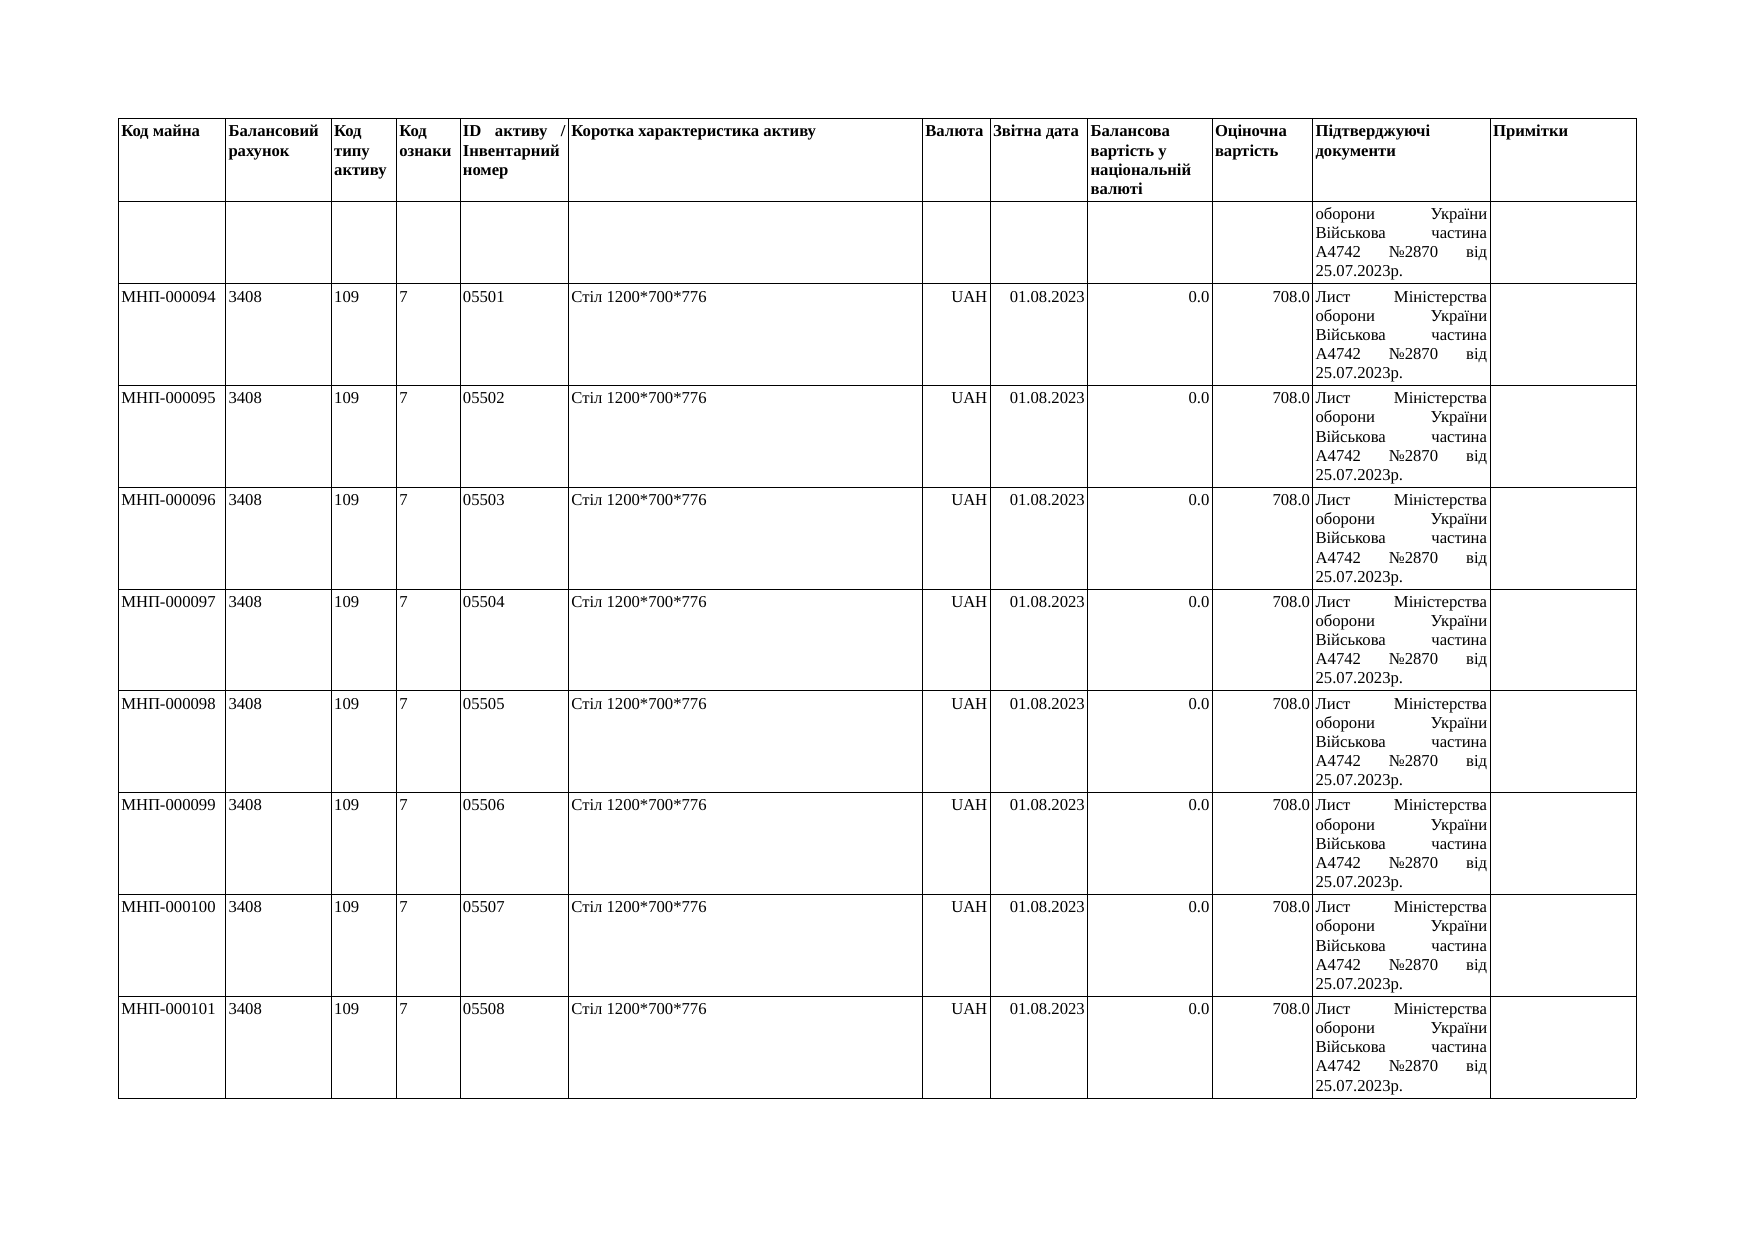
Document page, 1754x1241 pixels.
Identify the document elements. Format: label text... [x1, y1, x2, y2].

table_cell 7 [397, 284, 460, 385]
table_cell UAH [923, 386, 990, 487]
table_header Код типу активу [332, 119, 396, 201]
table_cell Стіл 1200*700*776 [569, 793, 922, 894]
table_cell [119, 202, 225, 283]
table_cell 0.0 [1088, 590, 1212, 690]
table_cell 708.0 [1213, 895, 1312, 996]
table_cell МНП-000101 [119, 997, 225, 1097]
table_cell 0.0 [1088, 386, 1212, 487]
table_cell 3408 [226, 284, 331, 385]
table_cell 01.08.2023 [991, 691, 1087, 792]
table_cell Стіл 1200*700*776 [569, 488, 922, 589]
table_cell UAH [923, 997, 990, 1097]
table_cell Лист Міністерства оборони України Військова частина А4742 №2870 від 25.07.2023р. [1313, 284, 1490, 385]
table_cell [991, 202, 1087, 283]
table_cell Стіл 1200*700*776 [569, 895, 922, 996]
table_cell Лист Міністерства оборони України Військова частина А4742 №2870 від 25.07.2023р. [1313, 895, 1490, 996]
table_cell 7 [397, 793, 460, 894]
table_cell 3408 [226, 793, 331, 894]
table_cell Лист Міністерства оборони України Військова частина А4742 №2870 від 25.07.2023р. [1313, 590, 1490, 690]
table_cell UAH [923, 488, 990, 589]
table_cell 7 [397, 895, 460, 996]
table_cell 05503 [461, 488, 568, 589]
table_cell Лист Міністерства оборони України Військова частина А4742 №2870 від 25.07.2023р. [1313, 386, 1490, 487]
table_header Код майна [119, 119, 225, 201]
table_cell [1491, 895, 1636, 996]
table_header Балансовий рахунок [226, 119, 331, 201]
table_header Балансова вартість у національній валюті [1088, 119, 1212, 201]
table_cell оборони України Військова частина А4742 №2870 від 25.07.2023р. [1313, 202, 1490, 283]
table_cell 05504 [461, 590, 568, 690]
table_cell [1491, 488, 1636, 589]
table_header Підтверджуючі документи [1313, 119, 1490, 201]
table_cell 109 [332, 793, 396, 894]
table_cell [923, 202, 990, 283]
table_cell 7 [397, 590, 460, 690]
table_cell 3408 [226, 997, 331, 1097]
table_header Оціночна вартість [1213, 119, 1312, 201]
table_cell Лист Міністерства оборони України Військова частина А4742 №2870 від 25.07.2023р. [1313, 488, 1490, 589]
table_cell 708.0 [1213, 488, 1312, 589]
table_cell 05507 [461, 895, 568, 996]
table_cell 7 [397, 691, 460, 792]
table_cell [397, 202, 460, 283]
table_cell 05505 [461, 691, 568, 792]
table_cell МНП-000099 [119, 793, 225, 894]
table_cell 05506 [461, 793, 568, 894]
table_cell Лист Міністерства оборони України Військова частина А4742 №2870 від 25.07.2023р. [1313, 793, 1490, 894]
table_cell 0.0 [1088, 488, 1212, 589]
table_cell 708.0 [1213, 284, 1312, 385]
table_cell [1491, 691, 1636, 792]
table_cell 3408 [226, 590, 331, 690]
table_cell 7 [397, 997, 460, 1097]
table_cell 708.0 [1213, 691, 1312, 792]
table_cell 708.0 [1213, 590, 1312, 690]
table_cell МНП-000097 [119, 590, 225, 690]
table_cell 109 [332, 691, 396, 792]
table_cell 109 [332, 895, 396, 996]
table_header Валюта [923, 119, 990, 201]
table_cell [226, 202, 331, 283]
table_cell 01.08.2023 [991, 590, 1087, 690]
table_cell [1088, 202, 1212, 283]
table_cell UAH [923, 284, 990, 385]
table_cell 3408 [226, 488, 331, 589]
table_cell [332, 202, 396, 283]
table_cell 0.0 [1088, 284, 1212, 385]
table_cell 01.08.2023 [991, 793, 1087, 894]
table_cell Лист Міністерства оборони України Військова частина А4742 №2870 від 25.07.2023р. [1313, 691, 1490, 792]
table_cell [1213, 202, 1312, 283]
table_cell [461, 202, 568, 283]
table_cell 109 [332, 488, 396, 589]
table_cell [1491, 793, 1636, 894]
table_cell Стіл 1200*700*776 [569, 590, 922, 690]
table_cell 0.0 [1088, 793, 1212, 894]
table_cell 109 [332, 284, 396, 385]
table_header Звітна дата [991, 119, 1087, 201]
table_cell 05502 [461, 386, 568, 487]
table_cell Стіл 1200*700*776 [569, 691, 922, 792]
table_cell [1491, 386, 1636, 487]
table_cell 01.08.2023 [991, 895, 1087, 996]
table_cell 01.08.2023 [991, 488, 1087, 589]
table_cell 0.0 [1088, 895, 1212, 996]
table_cell МНП-000095 [119, 386, 225, 487]
table_header Коротка характеристика активу [569, 119, 922, 201]
table_cell Лист Міністерства оборони України Військова частина А4742 №2870 від 25.07.2023р. [1313, 997, 1490, 1097]
table_cell UAH [923, 895, 990, 996]
table_header Код ознаки [397, 119, 460, 201]
table_cell МНП-000100 [119, 895, 225, 996]
table_cell 05501 [461, 284, 568, 385]
table_cell UAH [923, 691, 990, 792]
table_cell 05508 [461, 997, 568, 1097]
table_cell UAH [923, 590, 990, 690]
table_cell МНП-000094 [119, 284, 225, 385]
table_cell Стіл 1200*700*776 [569, 386, 922, 487]
table_cell [569, 202, 922, 283]
table_cell 3408 [226, 691, 331, 792]
table_cell 109 [332, 590, 396, 690]
table_cell 01.08.2023 [991, 284, 1087, 385]
table_cell 109 [332, 997, 396, 1097]
table_cell Стіл 1200*700*776 [569, 997, 922, 1097]
table_cell МНП-000098 [119, 691, 225, 792]
table_cell [1491, 997, 1636, 1097]
table_header ID активу / Інвентарний номер [461, 119, 568, 201]
table_cell 7 [397, 386, 460, 487]
table_cell [1491, 284, 1636, 385]
table_cell 3408 [226, 386, 331, 487]
table_cell 7 [397, 488, 460, 589]
table_cell UAH [923, 793, 990, 894]
table_cell 01.08.2023 [991, 997, 1087, 1097]
table_cell 708.0 [1213, 386, 1312, 487]
table_cell [1491, 590, 1636, 690]
table_cell 0.0 [1088, 997, 1212, 1097]
table_cell МНП-000096 [119, 488, 225, 589]
table_cell 708.0 [1213, 997, 1312, 1097]
table_header Примітки [1491, 119, 1636, 201]
table_cell 708.0 [1213, 793, 1312, 894]
table_cell [1491, 202, 1636, 283]
table_cell 0.0 [1088, 691, 1212, 792]
table_cell 3408 [226, 895, 331, 996]
table_cell 01.08.2023 [991, 386, 1087, 487]
table_cell Стіл 1200*700*776 [569, 284, 922, 385]
table_cell 109 [332, 386, 396, 487]
